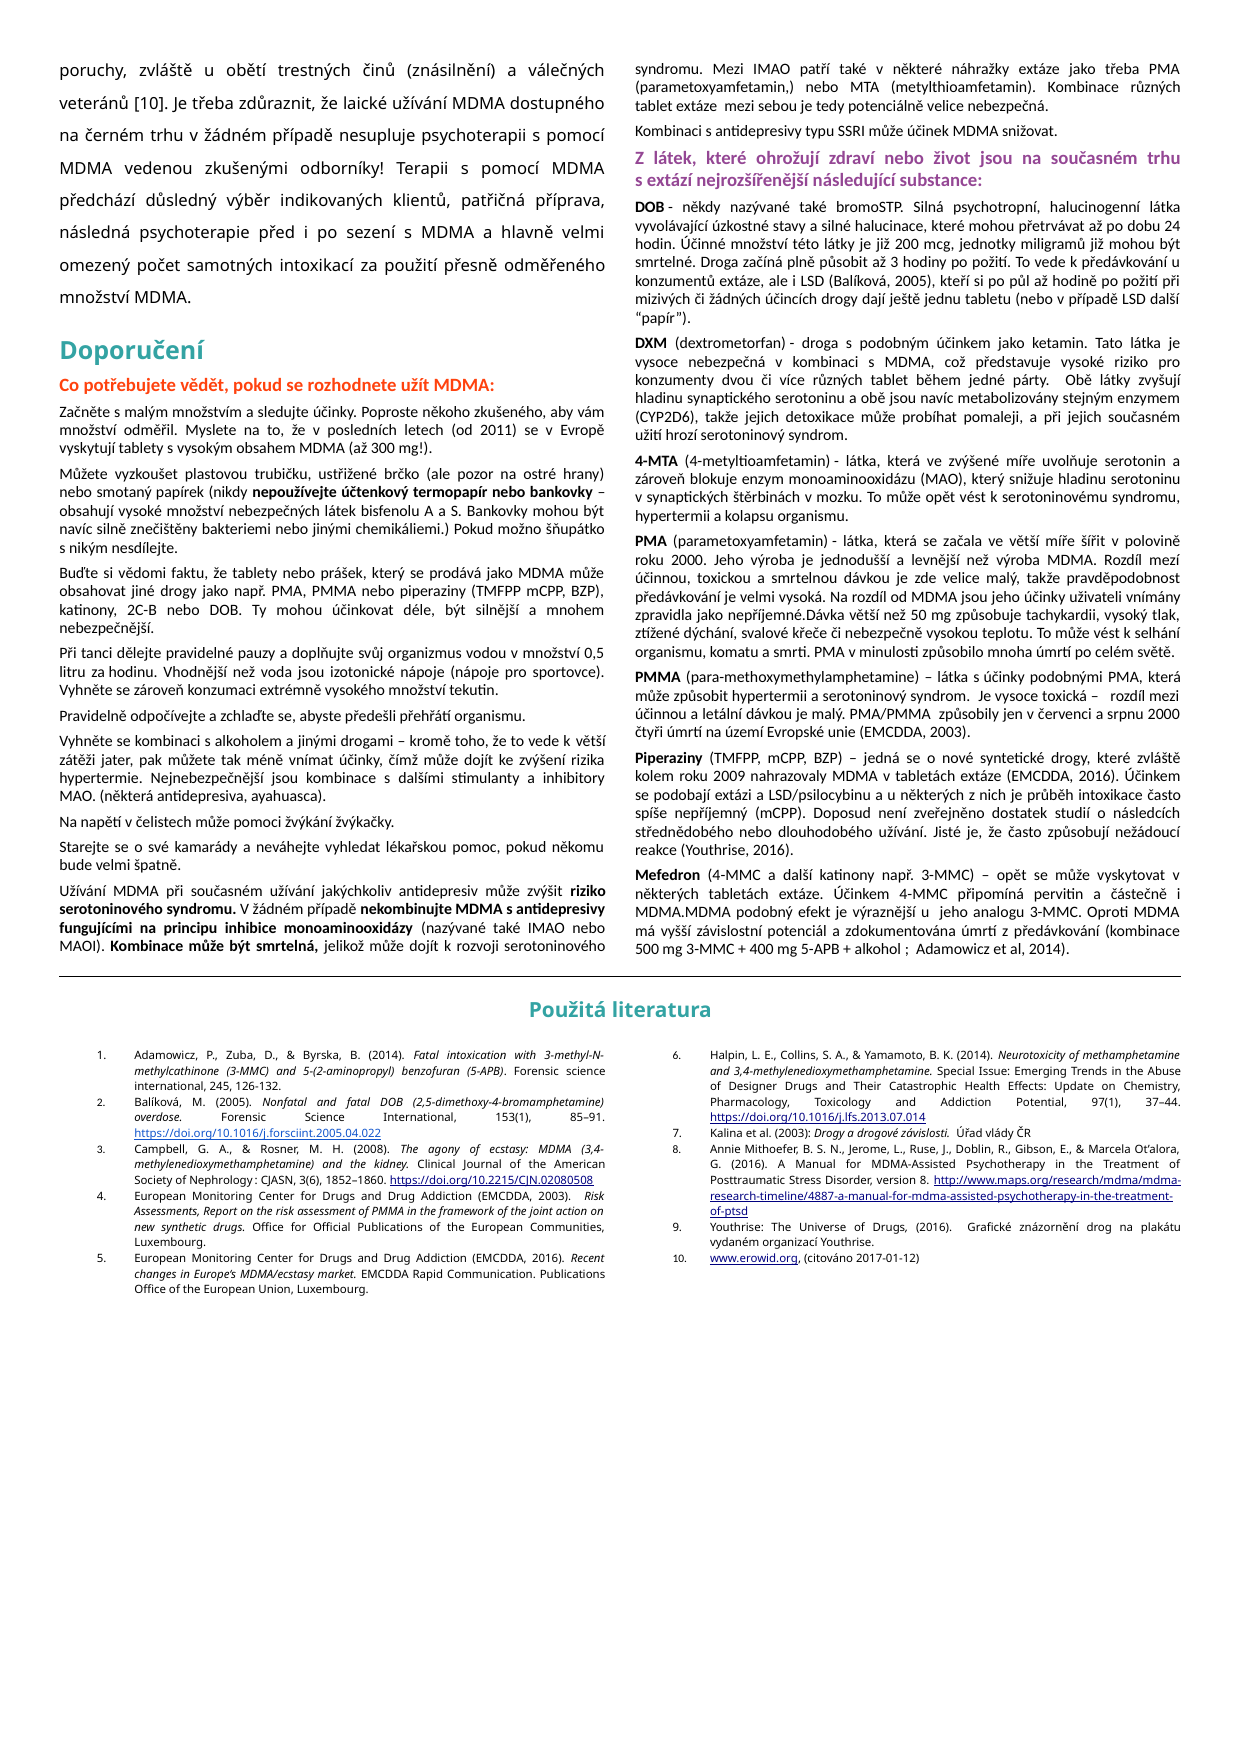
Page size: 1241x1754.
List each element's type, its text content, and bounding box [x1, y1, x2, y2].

list Halpin, L. E., Collins, S. A., & Yamamoto, B. K. (2014). Neurotoxicity of methamphetamine and 3,4-methylenedioxymethamphetamine. Special Issue: Emerging Trends in the Abuse of Designer Drugs and Their Catastrophic Health Effects: Update on Chemistry, Pharmacology, Toxicology and Addiction Potential, 97(1), 37–44. https://doi.org/10.1016/j.lfs.2013.07.014 [672, 1047, 1181, 1125]
text 4-MTA (4-metyltioamfetamin) - látka, která ve zvýšené míře uvolňuje serotonin a zároveň blokuje enzym monoaminooxidázu (MAO), který snižuje hladinu serotoninu v synaptických štěrbinách v mozku. To může opět vést k serotoninovému syndromu, hypertermii a kolapsu organismu. [635, 451, 1181, 525]
text Vyhněte se kombinaci s alkoholem a jinými drogami – kromě toho, že to vede k větší zátěži jater, pak můžete tak méně vnímat účinky, čímž může dojít ke zvýšení rizika hypertermie. Nejnebezpečnější jsou kombinace s dalšími stimulanty a inhibitory MAO. (některá antidepresiva, ayahuasca). [59, 731, 605, 806]
list Campbell, G. A., & Rosner, M. H. (2008). The agony of ecstasy: MDMA (3,4-methylenedioxymethamphetamine) and the kidney. Clinical Journal of the American Society of Nephrology : CJASN, 3(6), 1852–1860. https://doi.org/10.2215/CJN.02080508 [97, 1141, 605, 1188]
text syndromu. Mezi IMAO patří také v některé náhražky extáze jako třeba PMA (parametoxyamfetamin,) nebo MTA (metylthioamfetamin). Kombinace různých tablet extáze mezi sebou je tedy potenciálně velice nebezpečná. [635, 59, 1181, 115]
list Youthrise: The Universe of Drugs, (2016). Grafické znázornění drog na plakátu vydaném organizací Youthrise. [672, 1219, 1181, 1250]
list European Monitoring Center for Drugs and Drug Addiction (EMCDDA, 2016). Recent changes in Europe‘s MDMA/ecstasy market. EMCDDA Rapid Communication. Publications Office of the European Union, Luxembourg. [97, 1250, 605, 1297]
text Pravidelně odpočívejte a zchlaďte se, abyste předešli přehřátí organismu. [59, 706, 605, 725]
text Užívání MDMA při současném užívání jakýchkoliv antidepresiv může zvýšit riziko serotoninového syndromu. V žádném případě nekombinujte MDMA s antidepresivy fungujícími na principu inhibice monoaminooxidázy (nazývané také IMAO nebo MAOI). Kombinace může být smrtelná, jelikož může dojít k rozvoji serotoninového [59, 881, 605, 955]
text PMMA (para-methoxymethylamphetamine) – látka s účinky podobnými PMA, která může způsobit hypertermii a serotoninový syndrom. Je vysoce toxická – rozdíl mezi účinnou a letální dávkou je malý. PMA/PMMA způsobily jen v červenci a srpnu 2000 čtyři úmrtí na území Evropské unie (EMCDDA, 2003). [635, 667, 1181, 742]
list Balíková, M. (2005). Nonfatal and fatal DOB (2,5-dimethoxy-4-bromamphetamine) overdose. Forensic Science International, 153(1), 85–91. https://doi.org/10.1016/j.forsciint.2005.04.022 [97, 1094, 605, 1141]
list Kalina et al. (2003): Drogy a drogové závislosti. Úřad vlády ČR [672, 1125, 1181, 1141]
text Piperaziny (TMFPP, mCPP, BZP) – jedná se o nové syntetické drogy, které zvláště kolem roku 2009 nahrazovaly MDMA v tabletách extáze (EMCDDA, 2016). Účinkem se podobají extázi a LSD/psilocybinu a u některých z nich je průběh intoxikace často spíše nepříjemný (mCPP). Doposud není zveřejněno dostatek studií o následcích střednědobého nebo dlouhodobého užívání. Jisté je, že často způsobují nežádoucí reakce (Youthrise, 2016). [635, 748, 1181, 859]
text Na napětí v čelistech může pomoci žvýkání žvýkačky. [59, 812, 605, 831]
text Můžete vyzkoušet plastovou trubičku, ustřižené brčko (ale pozor na ostré hrany) nebo smotaný papírek (nikdy nepoužívejte účtenkový termopapír nebo bankovky – obsahují vysoké množství nebezpečných látek bisfenolu A a S. Bankovky mohou být navíc silně znečištěny bakteriemi nebo jinými chemikáliemi.) Pokud možno šňupátko s nikým nesdílejte. [59, 464, 605, 557]
subtitle Použitá literatura [59, 977, 1181, 1041]
list European Monitoring Center for Drugs and Drug Addiction (EMCDDA, 2003). Risk Assessments, Report on the risk assessment of PMMA in the framework of the joint action on new synthetic drugs. Office for Official Publications of the European Communities, Luxembourg. [97, 1188, 605, 1250]
text DOB - někdy nazývané také bromoSTP. Silná psychotropní, halucinogenní látka vyvolávající úzkostné stavy a silné halucinace, které mohou přetrvávat až po dobu 24 hodin. Účinné množství této látky je již 200 mcg, jednotky miligramů již mohou být smrtelné. Droga začíná plně působit až 3 hodiny po požití. To vede k předávkování u konzumentů extáze, ale i LSD (Balíková, 2005), kteří si po půl až hodině po požití při mizivých či žádných účincích drogy dají ještě jednu tabletu (nebo v případě LSD další “papír”). [635, 197, 1181, 327]
text Starejte se o své kamarády a neváhejte vyhledat lékařskou pomoc, pokud někomu bude velmi špatně. [59, 837, 605, 875]
text DXM (dextrometorfan) - droga s podobným účinkem jako ketamin. Tato látka je vysoce nebezpečná v kombinaci s MDMA, což představuje vysoké riziko pro konzumenty dvou či více různých tablet během jedné párty. Obě látky zvyšují hladinu synaptického serotoninu a obě jsou navíc metabolizovány stejným enzymem (CYP2D6), takže jejich detoxikace může probíhat pomaleji, a při jejich současném užití hrozí serotoninový syndrom. [635, 333, 1181, 445]
list Annie Mithoefer, B. S. N., Jerome, L., Ruse, J., Doblin, R., Gibson, E., & Marcela Ot’alora, G. (2016). A Manual for MDMA-Assisted Psychotherapy in the Treatment of Posttraumatic Stress Disorder, version 8. http://www.maps.org/research/mdma/mdma-research-timeline/4887-a-manual-for-mdma-assisted-psychotherapy-in-the-treatment-of-ptsd [672, 1141, 1181, 1219]
text Co potřebujete vědět, pokud se rozhodnete užít MDMA: [59, 373, 605, 396]
subtitle Doporučení [59, 333, 605, 367]
text Kombinaci s antidepresivy typu SSRI může účinek MDMA snižovat. [635, 121, 1181, 141]
text Mefedron (4-MMC a další katinony např. 3-MMC) – opět se může vyskytovat v některých tabletách extáze. Účinkem 4-MMC připomíná pervitin a částečně i MDMA.MDMA podobný efekt je výraznější u jeho analogu 3-MMC. Oproti MDMA má vyšší závislostní potenciál a zdokumentována úmrtí z předávkování (kombinace 500 mg 3-MMC + 400 mg 5-APB + alkohol ; Adamowicz et al, 2014). [635, 865, 1181, 958]
text poruchy, zvláště u obětí trestných činů (znásilnění) a válečných veteránů [10]. Je třeba zdůraznit, že laické užívání MDMA dostupného na černém trhu v žádném případě nesupluje psychoterapii s pomocí MDMA vedenou zkušenými odborníky! Terapii s pomocí MDMA předchází důsledný výběr indikovaných klientů, patřičná příprava, následná psychoterapie před i po sezení s MDMA a hlavně velmi omezený počet samotných intoxikací za použití přesně odměřeného množství MDMA. [59, 59, 605, 308]
text PMA (parametoxyamfetamin) - látka, která se začala ve větší míře šířit v polovině roku 2000. Jeho výroba je jednodušší a levnější než výroba MDMA. Rozdíl mezí účinnou, toxickou a smrtelnou dávkou je zde velice malý, takže pravděpodobnost předávkování je velmi vysoká. Na rozdíl od MDMA jsou jeho účinky uživateli vnímány zpravidla jako nepříjemné.Dávka větší než 50 mg způsobuje tachykardii, vysoký tlak, ztížené dýchání, svalové křeče či nebezpečně vysokou teplotu. To může vést k selhání organismu, komatu a smrti. PMA v minulosti způsobilo mnoha úmrtí po celém světě. [635, 531, 1181, 661]
text Z látek, které ohrožují zdraví nebo život jsou na současném trhu s extází nejrozšířenější následující substance: [635, 147, 1181, 191]
text Buďte si vědomi faktu, že tablety nebo prášek, který se prodává jako MDMA může obsahovat jiné drogy jako např. PMA, PMMA nebo piperaziny (TMFPP mCPP, BZP), katinony, 2C-B nebo DOB. Ty mohou účinkovat déle, být silnější a mnohem nebezpečnější. [59, 563, 605, 638]
text Začněte s malým množstvím a sledujte účinky. Poproste někoho zkušeného, aby vám množství odměřil. Myslete na to, že v posledních letech (od 2011) se v Evropě vyskytují tablety s vysokým obsahem MDMA (až 300 mg!). [59, 402, 605, 458]
list Adamowicz, P., Zuba, D., & Byrska, B. (2014). Fatal intoxication with 3-methyl-N-methylcathinone (3-MMC) and 5-(2-aminopropyl) benzofuran (5-APB). Forensic science international, 245, 126-132. [97, 1047, 605, 1094]
text Při tanci dělejte pravidelné pauzy a doplňujte svůj organizmus vodou v množství 0,5 litru za hodinu. Vhodnější než voda jsou izotonické nápoje (nápoje pro sportovce). Vyhněte se zároveň konzumaci extrémně vysokého množství tekutin. [59, 643, 605, 700]
list www.erowid.org, (citováno 2017-01-12) [672, 1250, 1181, 1266]
